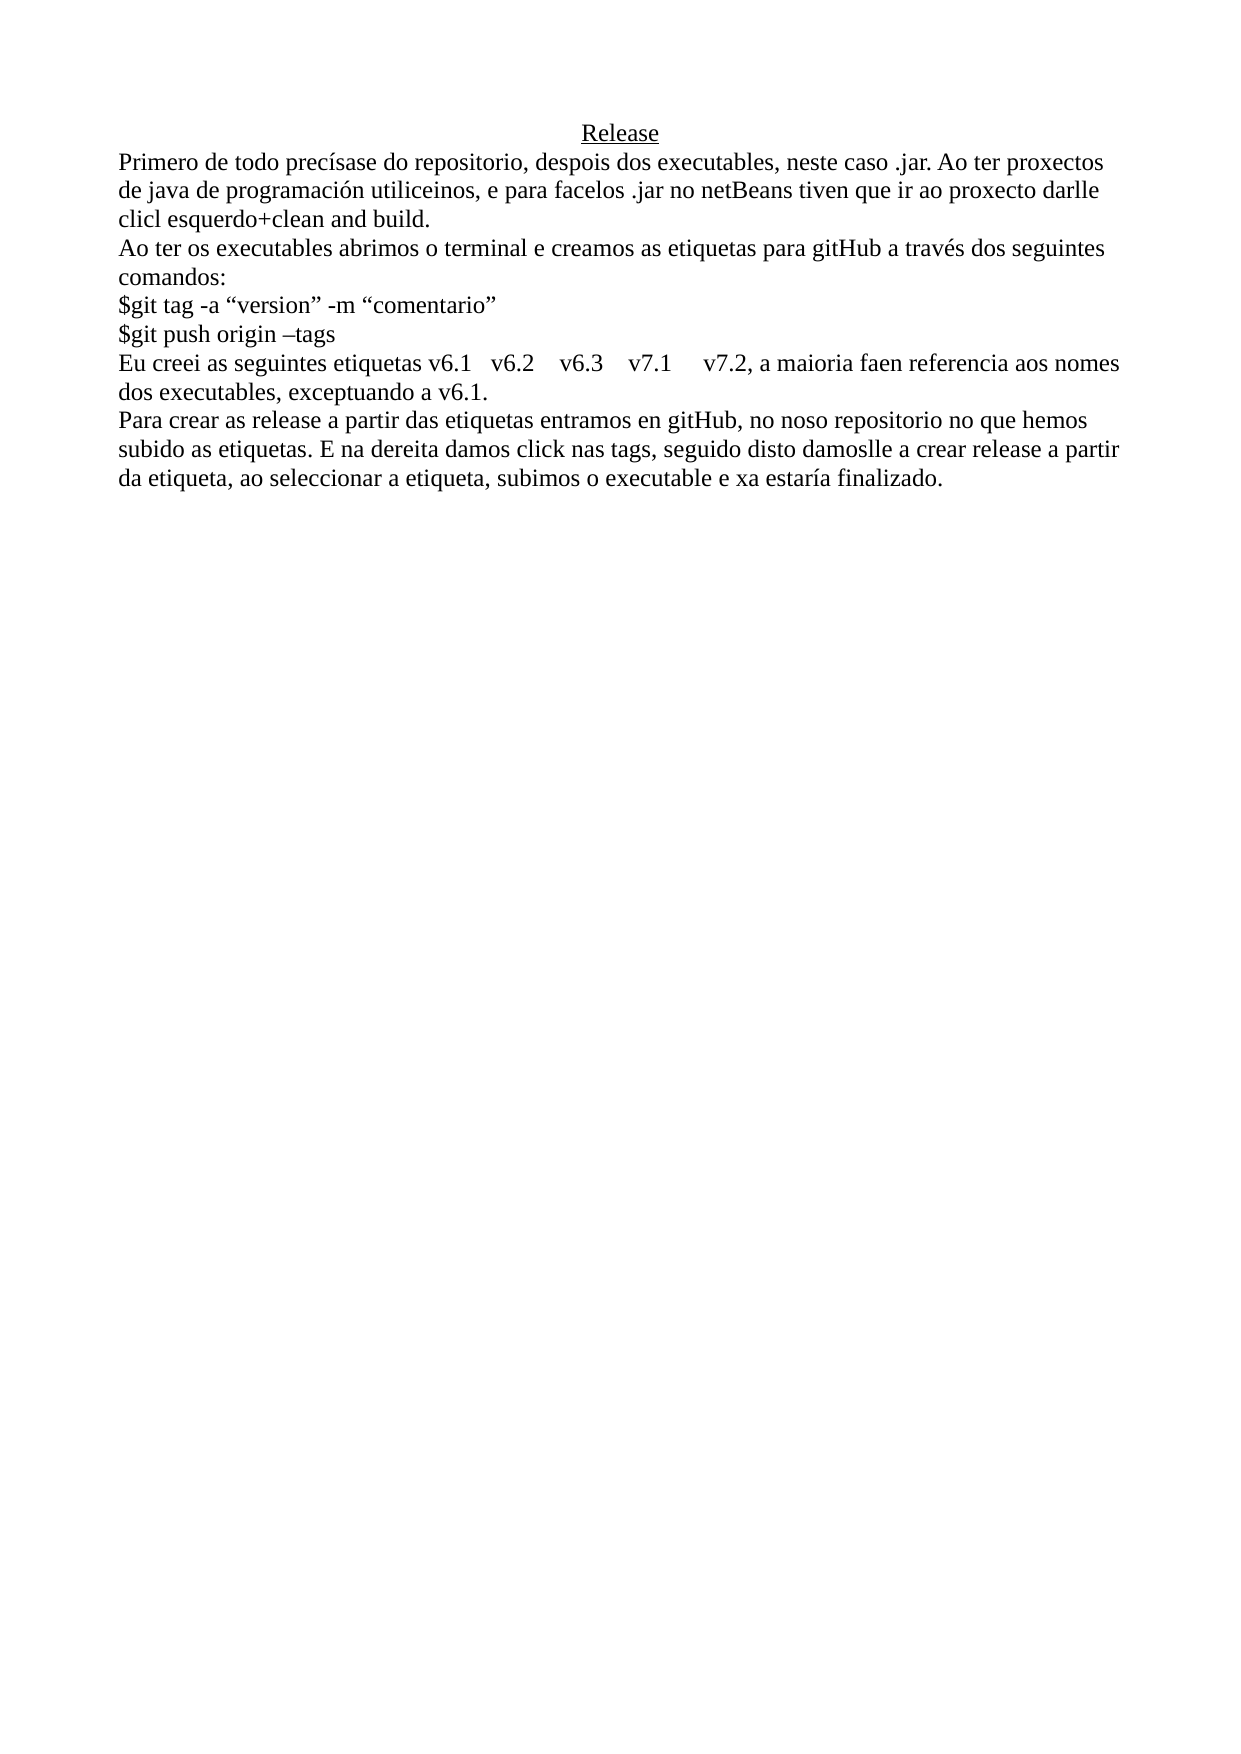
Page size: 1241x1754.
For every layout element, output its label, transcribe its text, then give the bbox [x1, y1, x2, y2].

text $git tag -a “version” -m “comentario” [118, 291, 1122, 319]
text Primero de todo precísase do repositorio, despois dos executables, neste caso .jar. Ao ter proxectos de java de programación utiliceinos, e para facelos .jar no netBeans tiven que ir ao proxecto darlle clicl esquerdo+clean and build. [118, 147, 1122, 233]
text Eu creei as seguintes etiquetas v6.1 v6.2 v6.3 v7.1 v7.2, a maioria faen referencia aos nomes dos executables, exceptuando a v6.1. [118, 348, 1122, 406]
text Para crear as release a partir das etiquetas entramos en gitHub, no noso repositorio no que hemos subido as etiquetas. E na dereita damos click nas tags, seguido disto damoslle a crear release a partir da etiqueta, ao seleccionar a etiqueta, subimos o executable e xa estaría finalizado. [118, 406, 1122, 492]
text Release [118, 118, 1122, 147]
text Ao ter os executables abrimos o terminal e creamos as etiquetas para gitHub a través dos seguintes comandos: [118, 233, 1122, 291]
text $git push origin –tags [118, 319, 1122, 348]
